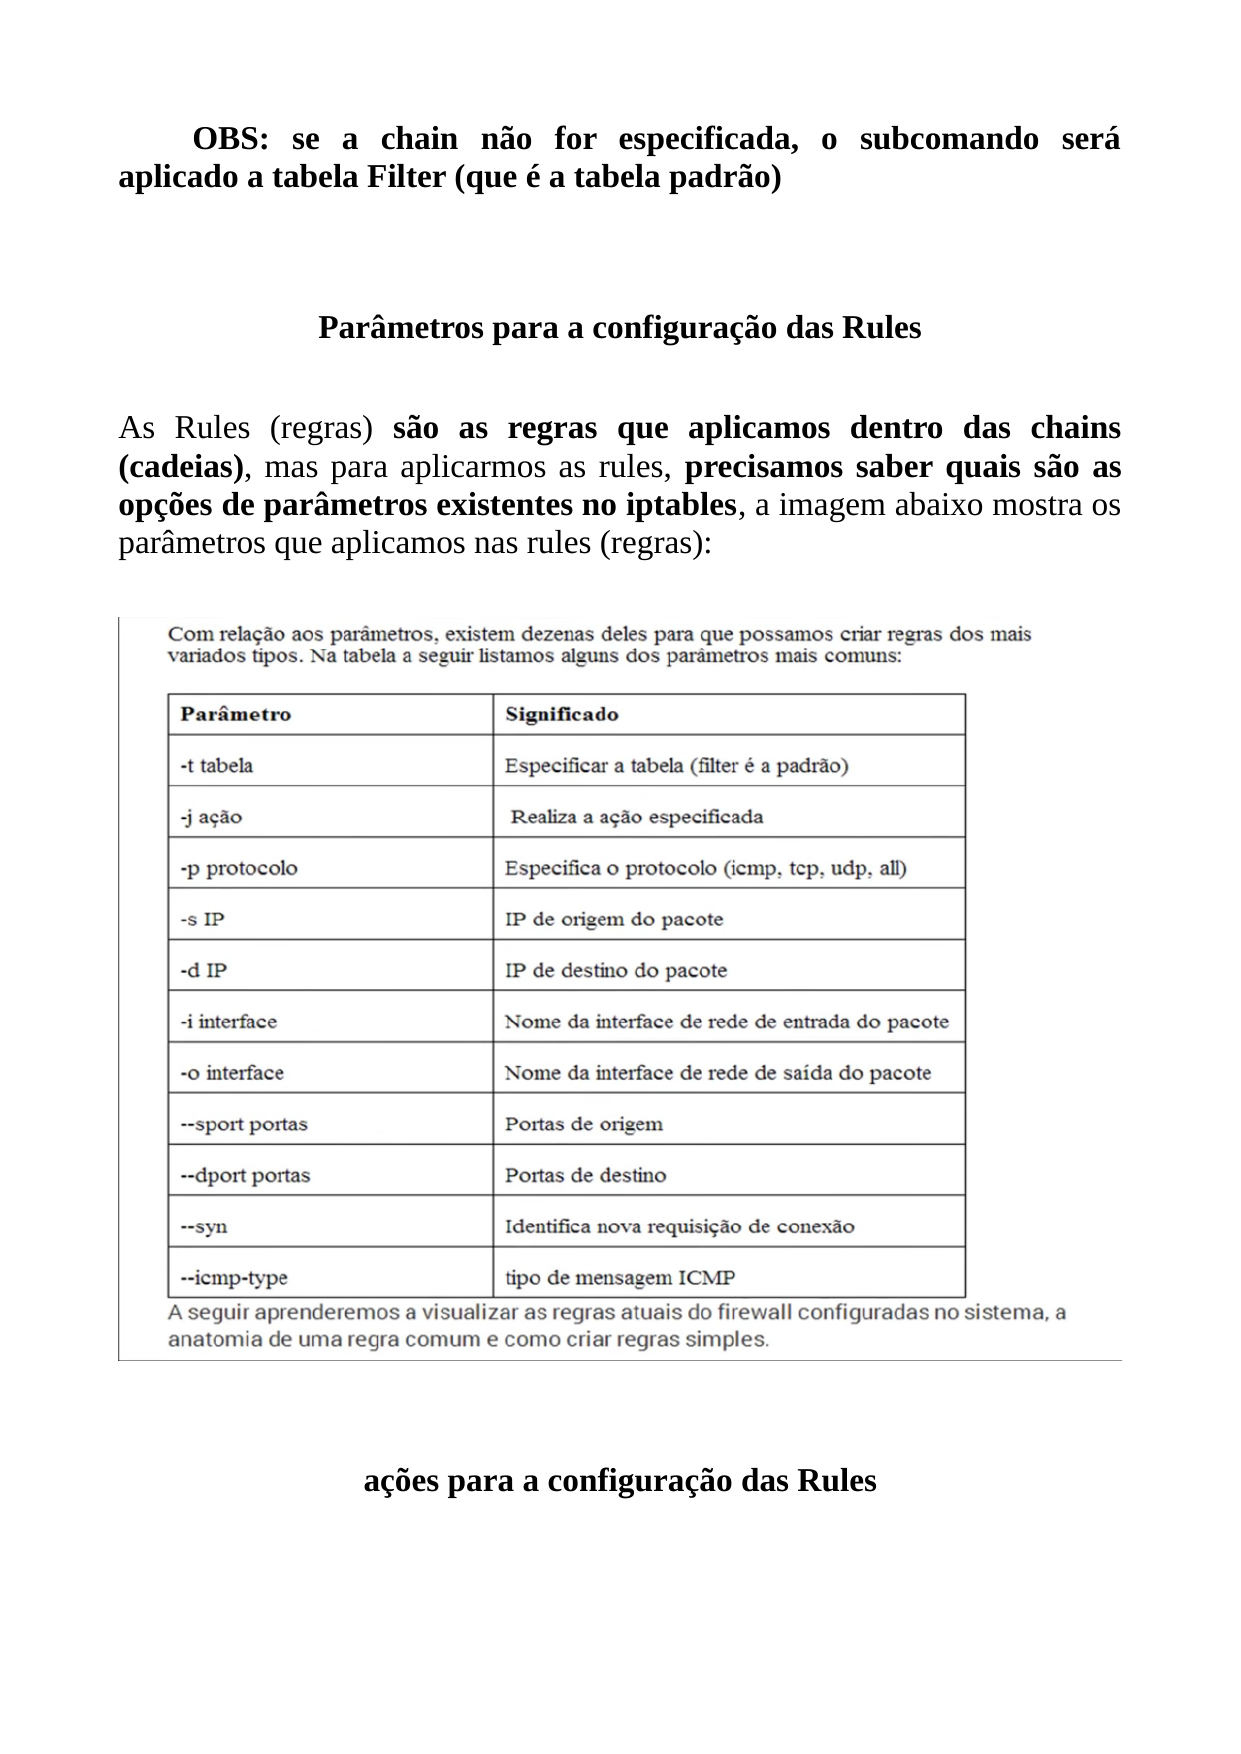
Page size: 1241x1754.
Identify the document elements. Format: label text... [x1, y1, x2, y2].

text OBS: se a chain não for especificada, o subcomando será aplicado a tabela Filter (que é a tabela padrão) [118, 118, 1122, 195]
text As Rules (regras) são as regras que aplicamos dentro das chains (cadeias), mas para aplicarmos as rules, precisamos saber quais são as opções de parâmetros existentes no iptables, a imagem abaixo mostra os parâmetros que aplicamos nas rules (regras): [118, 407, 1122, 561]
text ações para a configuração das Rules [118, 1461, 1122, 1499]
text Parâmetros para a configuração das Rules [118, 307, 1122, 345]
picture [118, 617, 1123, 1361]
